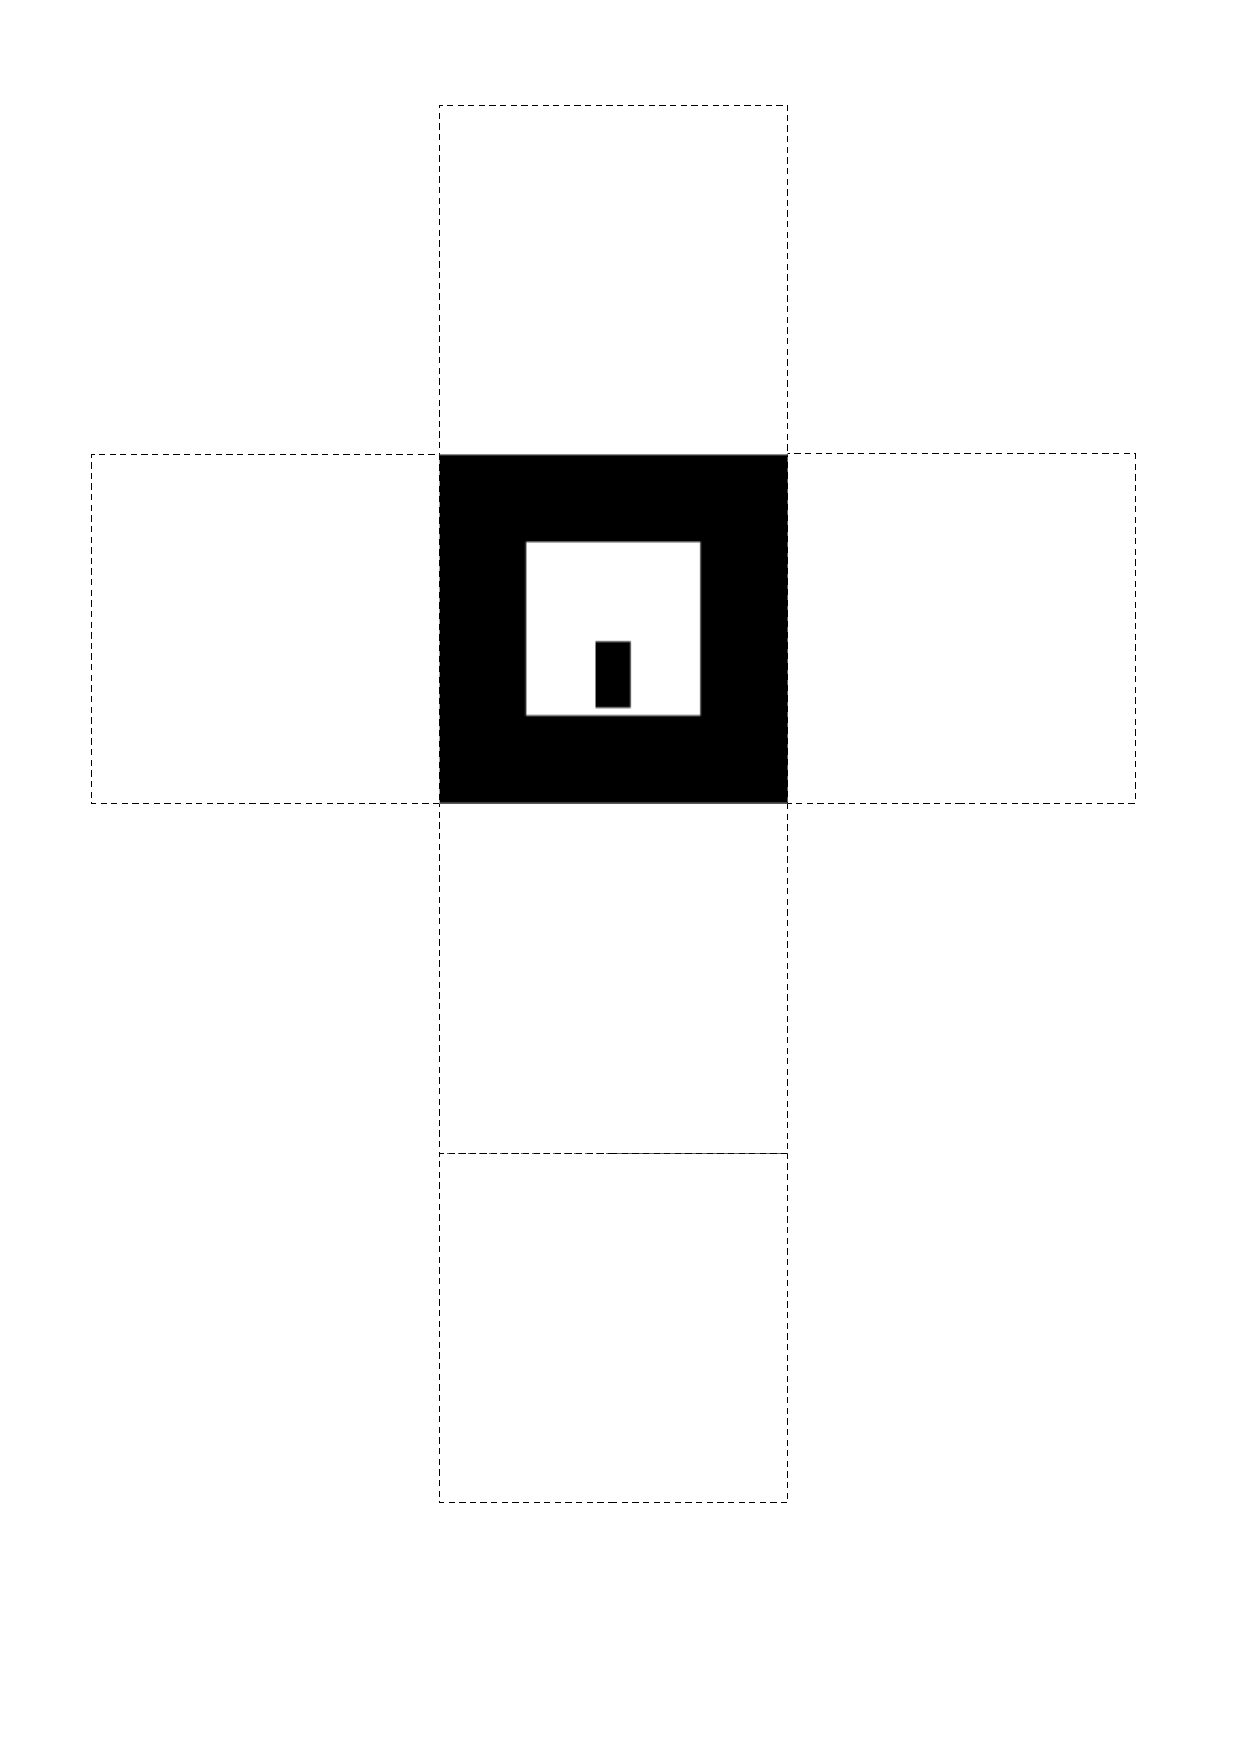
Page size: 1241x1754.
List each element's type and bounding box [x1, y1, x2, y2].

picture [439, 454, 788, 804]
